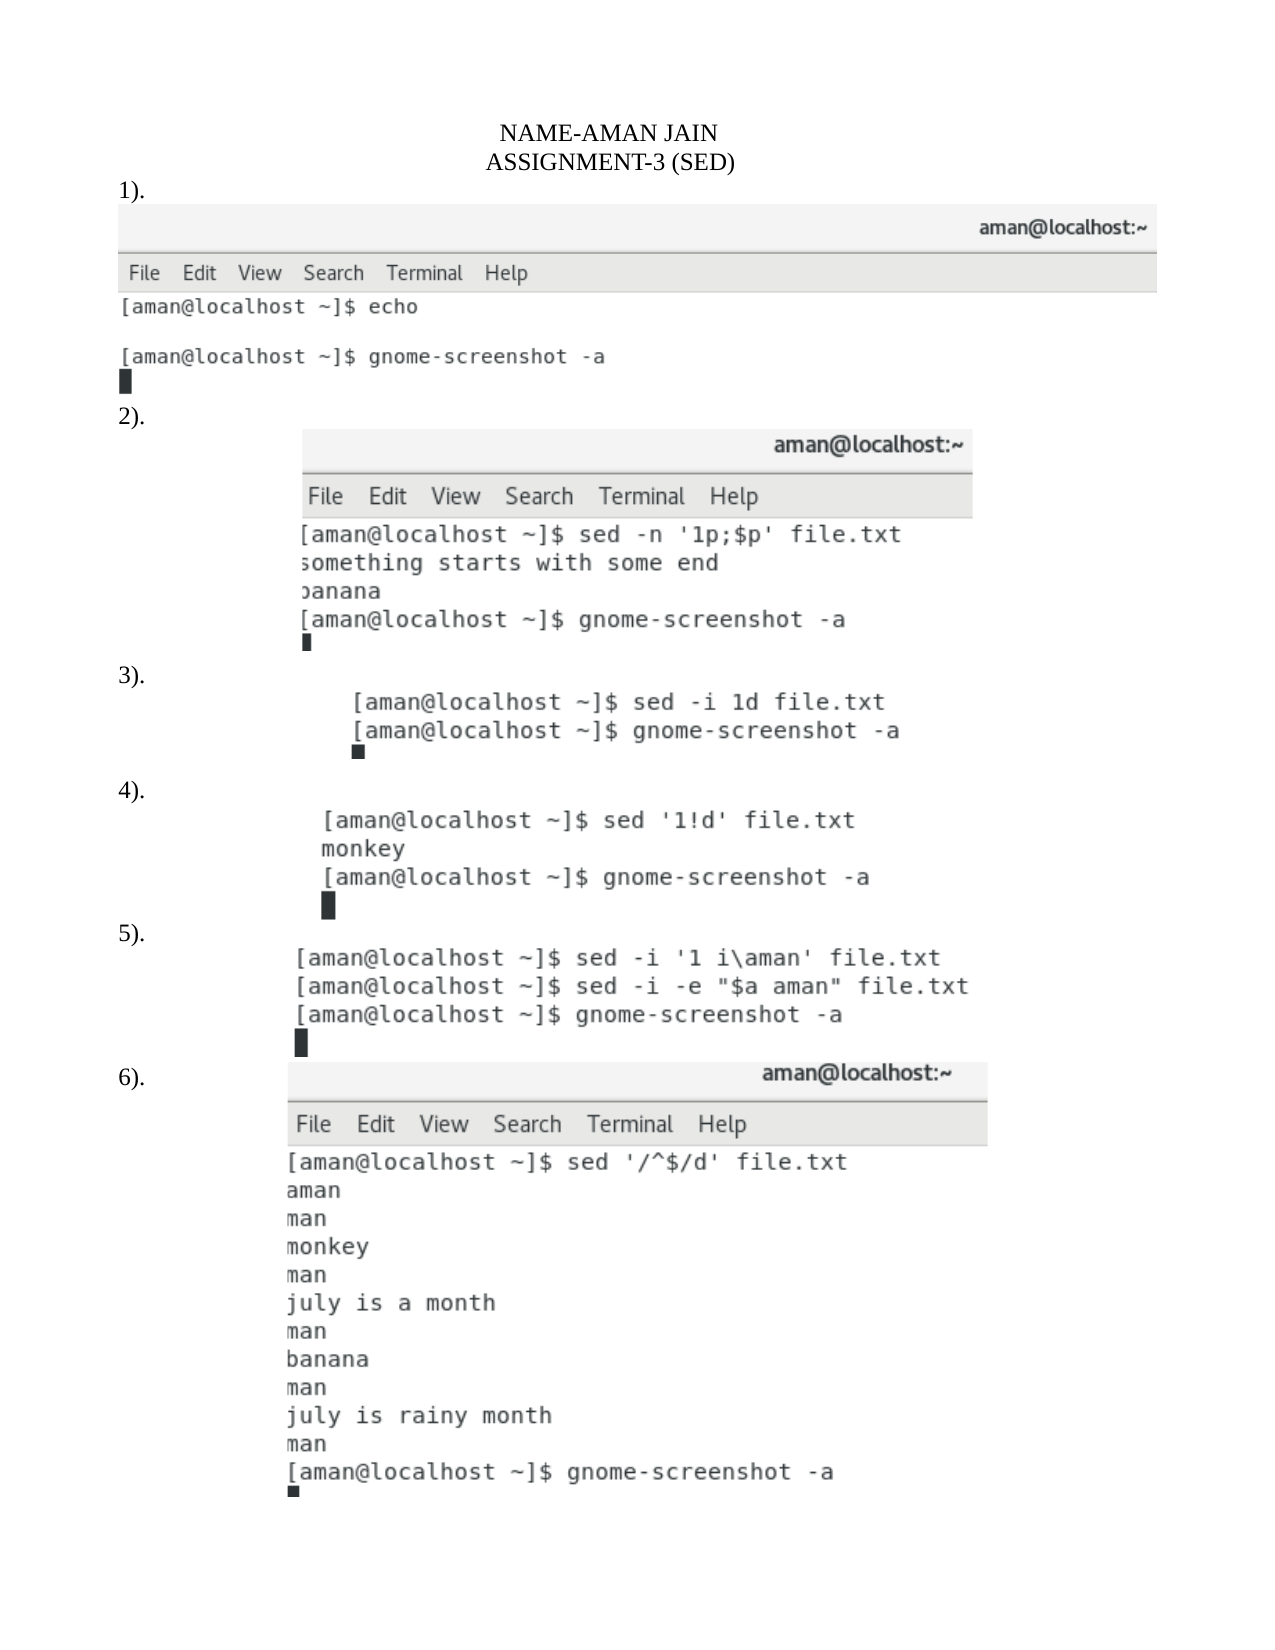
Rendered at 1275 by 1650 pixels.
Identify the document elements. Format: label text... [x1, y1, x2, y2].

picture [320, 803, 955, 923]
text 6). [118, 1062, 287, 1091]
picture [294, 947, 981, 1057]
picture [302, 429, 973, 651]
text NAME-AMAN JAIN [118, 118, 1157, 147]
text [988, 1062, 1157, 1091]
picture [118, 204, 1157, 401]
text 2). [118, 401, 1157, 430]
text 4). [118, 775, 1157, 803]
text 1). [118, 176, 1157, 204]
text ASSIGNMENT-3 (SED) [118, 147, 1157, 176]
text 3). [118, 660, 1157, 688]
picture [287, 1062, 988, 1497]
text 5). [118, 918, 1157, 947]
picture [351, 688, 924, 759]
